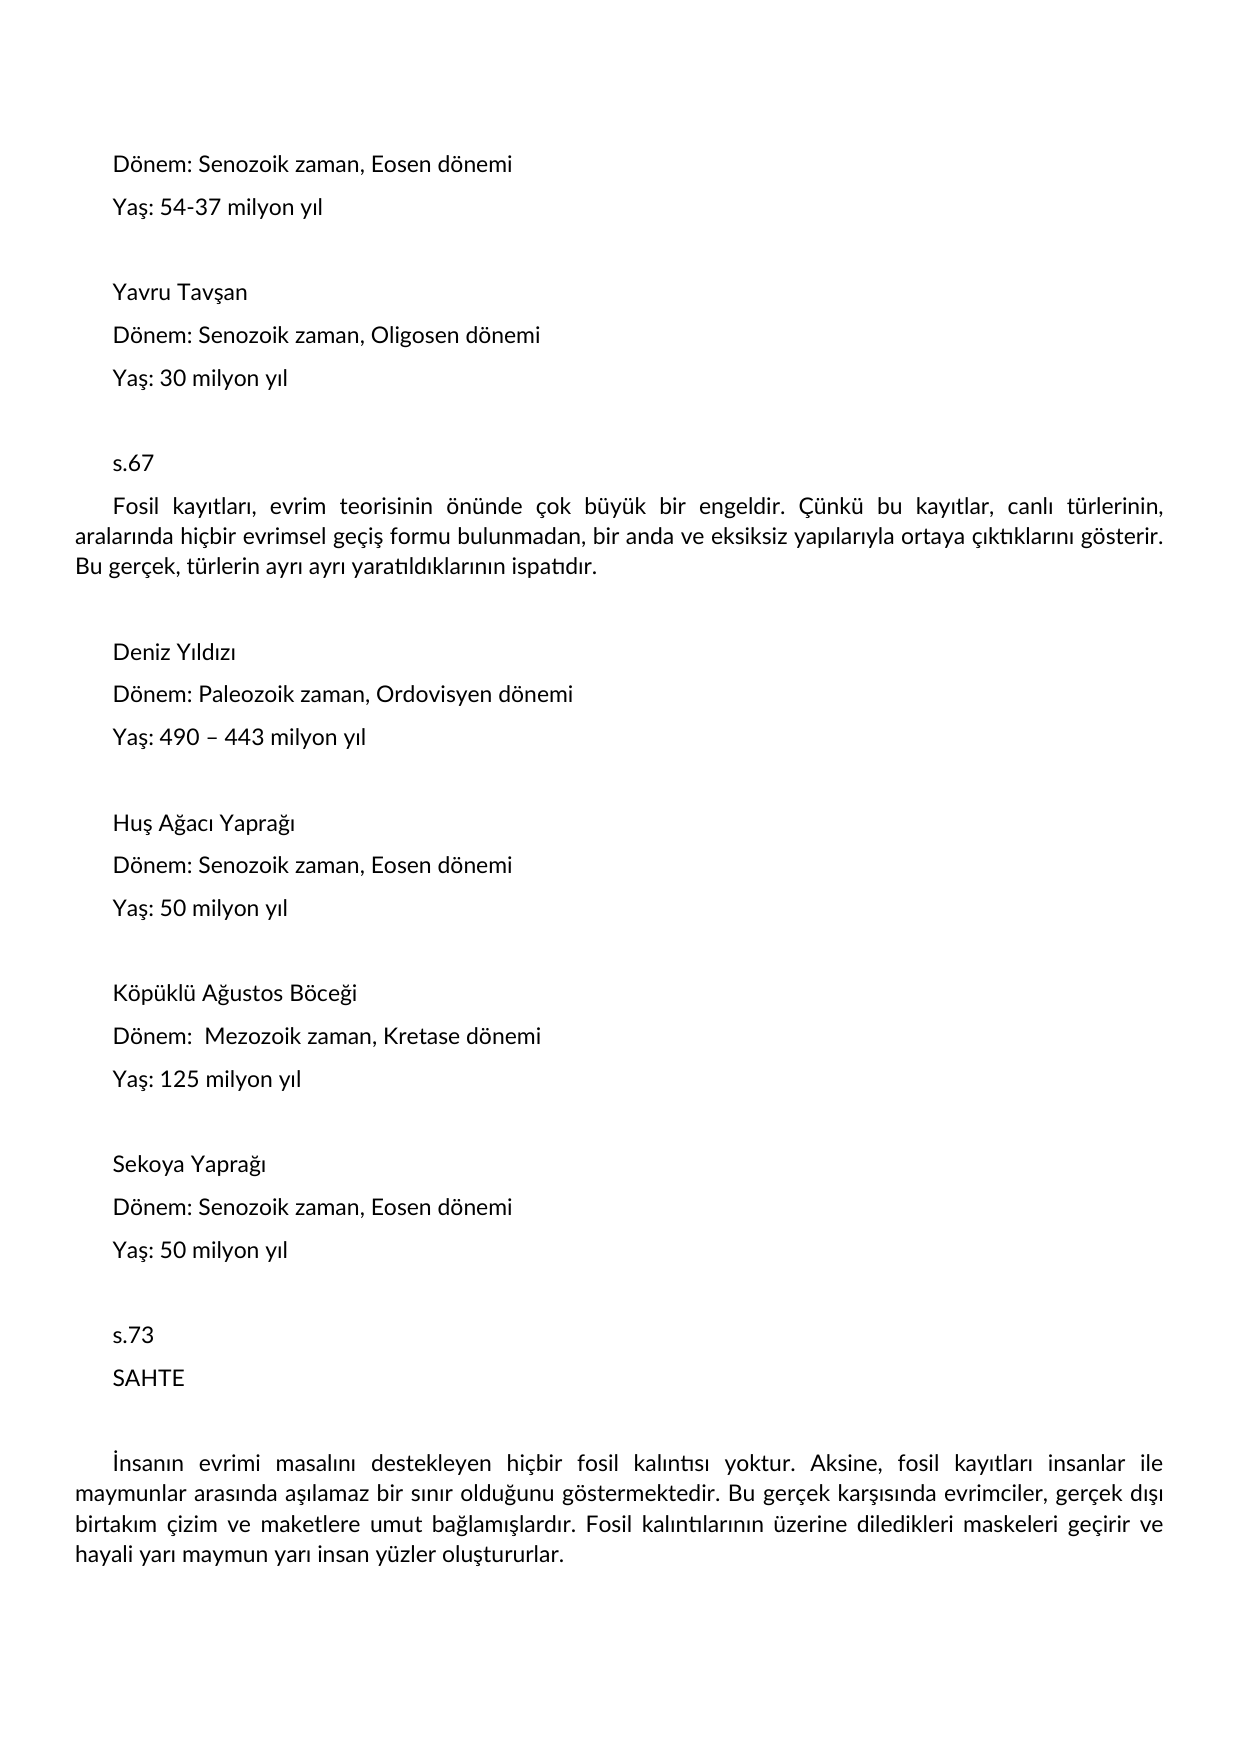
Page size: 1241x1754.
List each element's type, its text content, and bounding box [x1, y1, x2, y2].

text s.73 [75, 1321, 1165, 1348]
text İnsanın evrimi masalını destekleyen hiçbir fosil kalıntısı yoktur. Aksine, fosil kayıtları insanlar ile maymunlar arasında aşılamaz bir sınır olduğunu göstermektedir. Bu gerçek karşısında evrimciler, gerçek dışı birtakım çizim ve maketlere umut bağlamışlardır. Fosil kalıntılarının üzerine diledikleri maskeleri geçirir ve hayali yarı maymun yarı insan yüzler oluştururlar. [75, 1449, 1165, 1567]
text Dönem: Senozoik zaman, Eosen dönemi [75, 150, 1165, 177]
text Dönem: Mezozoik zaman, Kretase dönemi [75, 1022, 1165, 1049]
text Dönem: Senozoik zaman, Eosen dönemi [75, 851, 1165, 878]
text Yaş: 50 milyon yıl [75, 1235, 1165, 1263]
text Deniz Yıldızı [75, 637, 1165, 665]
text Yaş: 50 milyon yıl [75, 894, 1165, 921]
text Dönem: Paleozoik zaman, Ordovisyen dönemi [75, 680, 1165, 708]
text Dönem: Senozoik zaman, Oligosen dönemi [75, 321, 1165, 348]
text Yaş: 490 – 443 milyon yıl [75, 723, 1165, 750]
text Köpüklü Ağustos Böceği [75, 979, 1165, 1007]
text Fosil kayıtları, evrim teorisinin önünde çok büyük bir engeldir. Çünkü bu kayıtlar, canlı türlerinin, aralarında hiçbir evrimsel geçiş formu bulunmadan, bir anda ve eksiksiz yapılarıyla ortaya çıktıklarını gösterir. Bu gerçek, türlerin ayrı ayrı yaratıldıklarının ispatıdır. [75, 492, 1165, 579]
text Yaş: 30 milyon yıl [75, 363, 1165, 391]
text Yavru Tavşan [75, 278, 1165, 306]
text Sekoya Yaprağı [75, 1150, 1165, 1177]
text Huş Ağacı Yaprağı [75, 808, 1165, 836]
text s.67 [75, 449, 1165, 476]
text Yaş: 54-37 milyon yıl [75, 193, 1165, 220]
text SAHTE [75, 1363, 1165, 1391]
text Dönem: Senozoik zaman, Eosen dönemi [75, 1193, 1165, 1220]
text Yaş: 125 milyon yıl [75, 1064, 1165, 1092]
